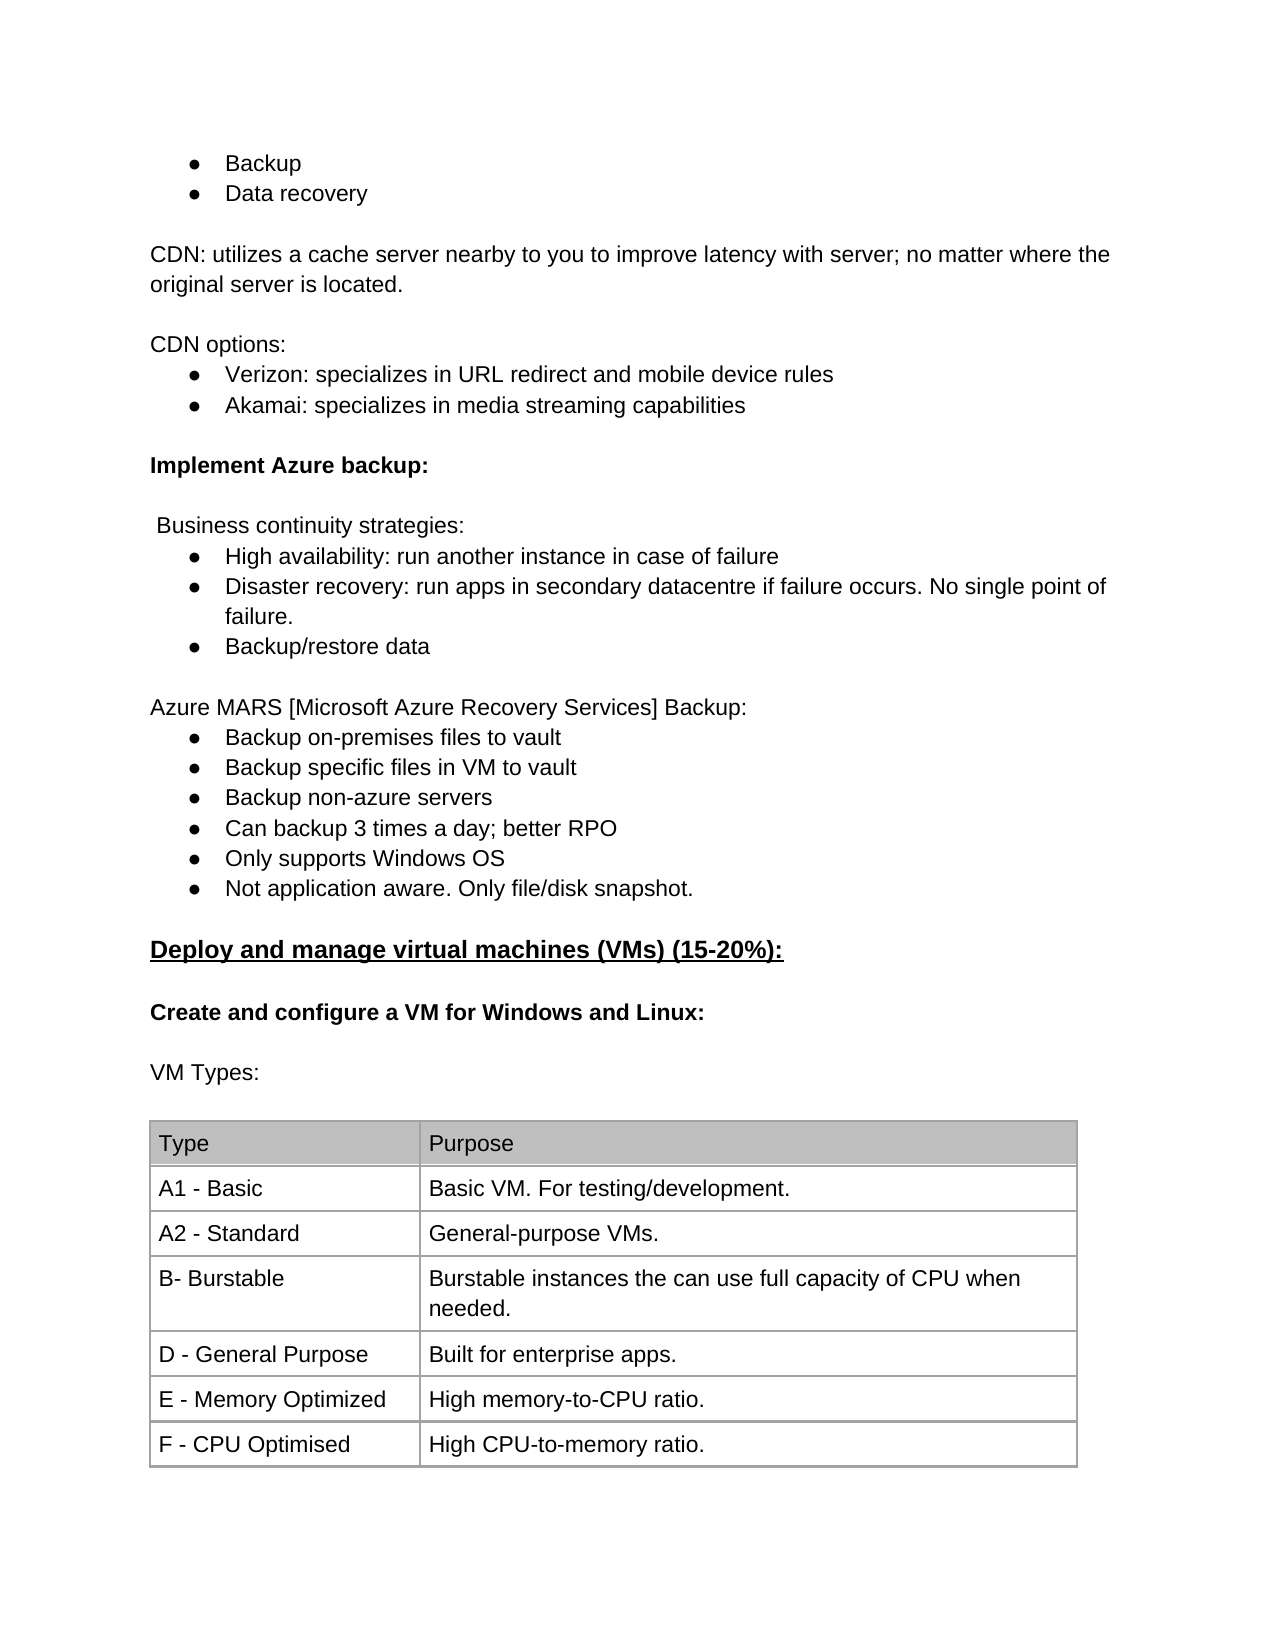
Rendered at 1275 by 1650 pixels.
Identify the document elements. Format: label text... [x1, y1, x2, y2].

text Deploy and manage virtual machines (VMs) (15-20%): [150, 935, 1125, 964]
list Backup [187, 150, 1125, 176]
list High availability: run another instance in case of failure [187, 543, 1125, 569]
table_cell A1 - Basic [151, 1167, 419, 1210]
text VM Types: [150, 1059, 1125, 1085]
table_header Purpose [421, 1122, 1076, 1164]
list Backup non-azure servers [187, 784, 1125, 811]
table_cell Burstable instances the can use full capacity of CPU when needed. [421, 1257, 1076, 1330]
list Backup/restore data [187, 633, 1125, 660]
table_cell General-purpose VMs. [421, 1212, 1076, 1255]
text Implement Azure backup: [150, 452, 1125, 478]
text CDN: utilizes a cache server nearby to you to improve latency with server; no matter where the original server is located. [150, 241, 1125, 297]
list Akamai: specializes in media streaming capabilities [187, 392, 1125, 418]
table_cell B- Burstable [151, 1257, 419, 1330]
list Backup specific files in VM to vault [187, 754, 1125, 781]
table_cell F - CPU Optimised [151, 1423, 419, 1465]
list Verizon: specializes in URL redirect and mobile device rules [187, 361, 1125, 388]
text Business continuity strategies: [150, 512, 1125, 539]
table_cell D - General Purpose [151, 1332, 419, 1375]
list Data recovery [187, 180, 1125, 207]
list Can backup 3 times a day; better RPO [187, 814, 1125, 841]
table_cell A2 - Standard [151, 1212, 419, 1255]
table_header Type [151, 1122, 419, 1164]
table_cell High memory-to-CPU ratio. [421, 1377, 1076, 1420]
list Backup on-premises files to vault [187, 724, 1125, 750]
text Create and configure a VM for Windows and Linux: [150, 999, 1125, 1025]
table_cell Built for enterprise apps. [421, 1332, 1076, 1375]
table_cell High CPU-to-memory ratio. [421, 1423, 1076, 1465]
list Only supports Windows OS [187, 845, 1125, 871]
table_cell Basic VM. For testing/development. [421, 1167, 1076, 1210]
text Azure MARS [Microsoft Azure Recovery Services] Backup: [150, 694, 1125, 720]
table_cell E - Memory Optimized [151, 1377, 419, 1420]
list Not application aware. Only file/disk snapshot. [187, 875, 1125, 932]
list Disaster recovery: run apps in secondary datacentre if failure occurs. No single point of failure. [187, 573, 1125, 629]
text CDN options: [150, 331, 1125, 358]
